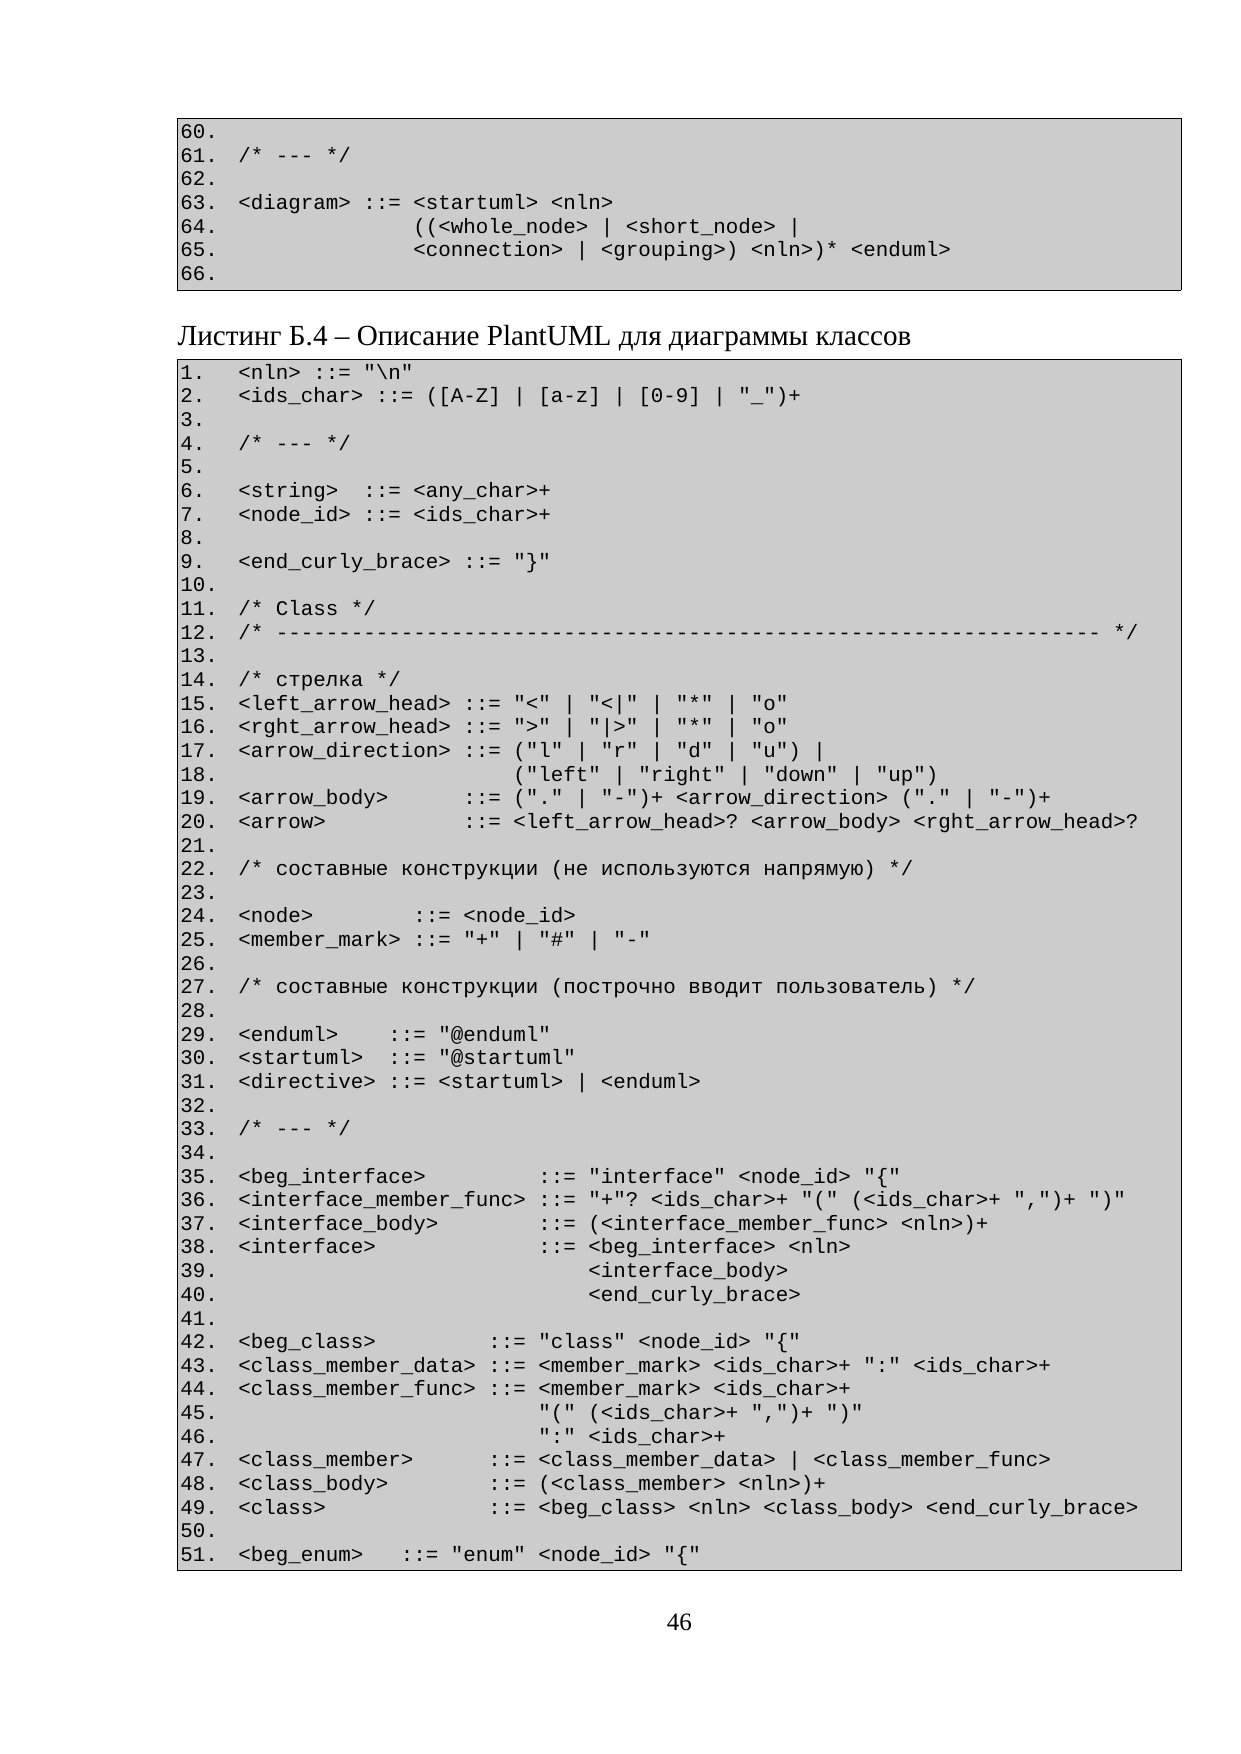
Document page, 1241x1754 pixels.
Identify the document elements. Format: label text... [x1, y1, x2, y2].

list ":" <ids_char>+ [178, 1423, 1181, 1446]
list <string> ::= <any_char>+ [178, 477, 1181, 501]
list <left_arrow_head> ::= "<" | "<|" | "*" | "o" [178, 690, 1181, 713]
list /* составные конструкции (не используются напрямую) */ [178, 855, 1181, 879]
list <member_mark> ::= "+" | "#" | "-" [178, 926, 1181, 950]
list <class_member_func> ::= <member_mark> <ids_char>+ [178, 1375, 1181, 1399]
list /* стрелка */ [178, 666, 1181, 690]
list <arrow_body> ::= ("." | "-")+ <arrow_direction> ("." | "-")+ [178, 784, 1181, 808]
list <class> ::= <beg_class> <nln> <class_body> <end_curly_brace> [178, 1494, 1181, 1517]
list <arrow_direction> ::= ("l" | "r" | "d" | "u") | [178, 737, 1181, 761]
list /* --- */ [178, 429, 1181, 453]
list ((<whole_node> | <short_node> | [178, 213, 1181, 236]
list <diagram> ::= <startuml> <nln> [178, 189, 1181, 213]
list /* составные конструкции (построчно вводит пользователь) */ [178, 973, 1181, 997]
list <interface_body> [178, 1257, 1181, 1281]
list <class_member_data> ::= <member_mark> <ids_char>+ ":" <ids_char>+ [178, 1352, 1181, 1375]
list <node> ::= <node_id> [178, 902, 1181, 926]
list <beg_enum> ::= "enum" <node_id> "{" [178, 1541, 1181, 1570]
list <beg_class> ::= "class" <node_id> "{" [178, 1328, 1181, 1352]
list /* --- */ [178, 142, 1181, 165]
list <connection> | <grouping>) <nln>)* <enduml> [178, 236, 1181, 260]
list <startuml> ::= "@startuml" [178, 1044, 1181, 1068]
list <class_member> ::= <class_member_data> | <class_member_func> [178, 1446, 1181, 1470]
list "(" (<ids_char>+ ",")+ ")" [178, 1399, 1181, 1423]
list <directive> ::= <startuml> | <enduml> [178, 1068, 1181, 1092]
text Листинг Б.4 – Описание PlantUML для диаграммы классов [177, 318, 1181, 352]
list <beg_interface> ::= "interface" <node_id> "{" [178, 1163, 1181, 1186]
list <node_id> ::= <ids_char>+ [178, 501, 1181, 524]
list <rght_arrow_head> ::= ">" | "|>" | "*" | "o" [178, 713, 1181, 737]
list <interface_body> ::= (<interface_member_func> <nln>)+ [178, 1210, 1181, 1233]
list <enduml> ::= "@enduml" [178, 1021, 1181, 1044]
list <interface_member_func> ::= "+"? <ids_char>+ "(" (<ids_char>+ ",")+ ")" [178, 1186, 1181, 1210]
list /* ------------------------------------------------------------------ */ [178, 619, 1181, 642]
list ("left" | "right" | "down" | "up") [178, 761, 1181, 784]
list <nln> ::= "\n" [178, 360, 1181, 382]
list <end_curly_brace> [178, 1281, 1181, 1304]
list <interface> ::= <beg_interface> <nln> [178, 1233, 1181, 1257]
list <ids_char> ::= ([A-Z] | [a-z] | [0-9] | "_")+ [178, 382, 1181, 406]
list <class_body> ::= (<class_member> <nln>)+ [178, 1470, 1181, 1494]
list <arrow> ::= <left_arrow_head>? <arrow_body> <rght_arrow_head>? [178, 808, 1181, 832]
list /* Class */ [178, 595, 1181, 619]
list /* --- */ [178, 1115, 1181, 1139]
list <end_curly_brace> ::= "}" [178, 548, 1181, 571]
